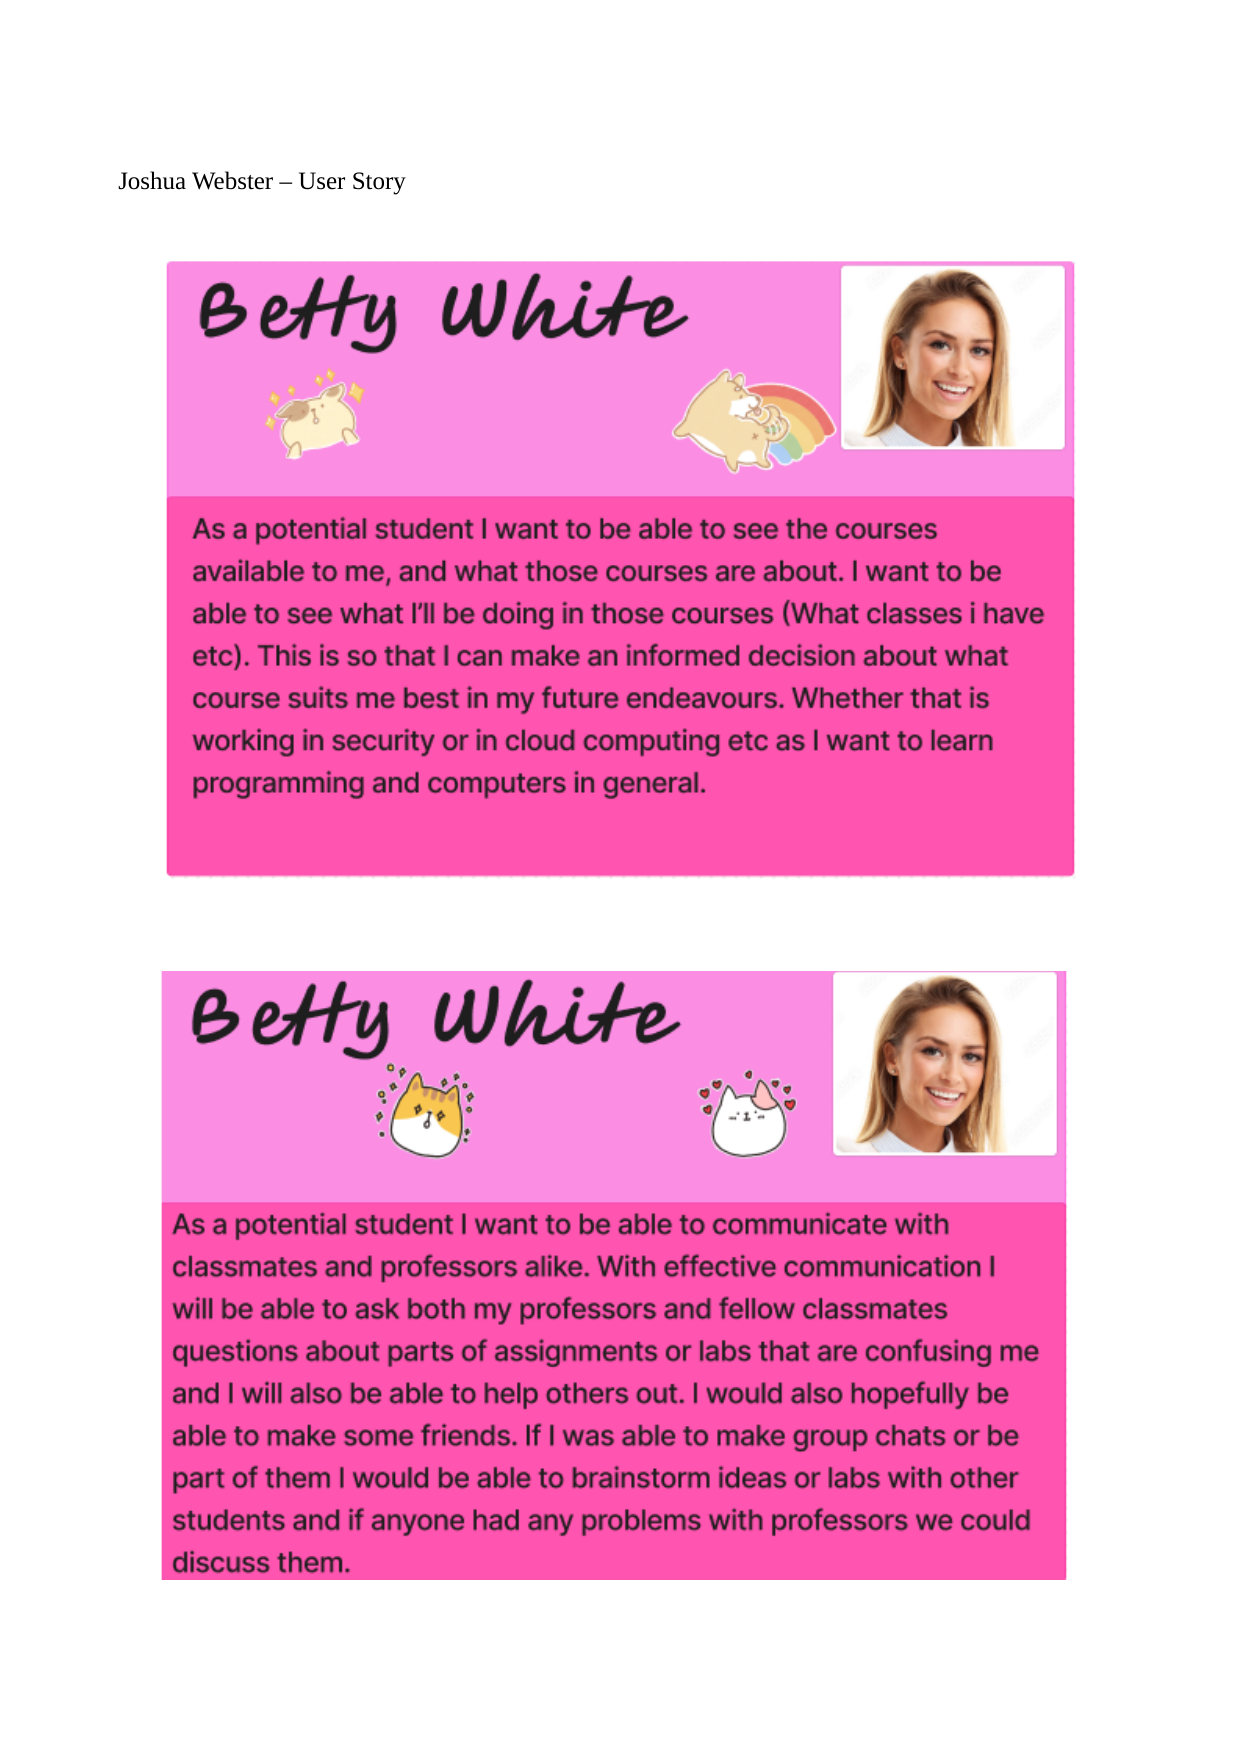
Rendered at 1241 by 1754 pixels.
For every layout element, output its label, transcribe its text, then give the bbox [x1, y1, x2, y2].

text Joshua Webster – User Story [118, 166, 1122, 194]
picture [161, 971, 1068, 1580]
picture [164, 261, 1076, 879]
